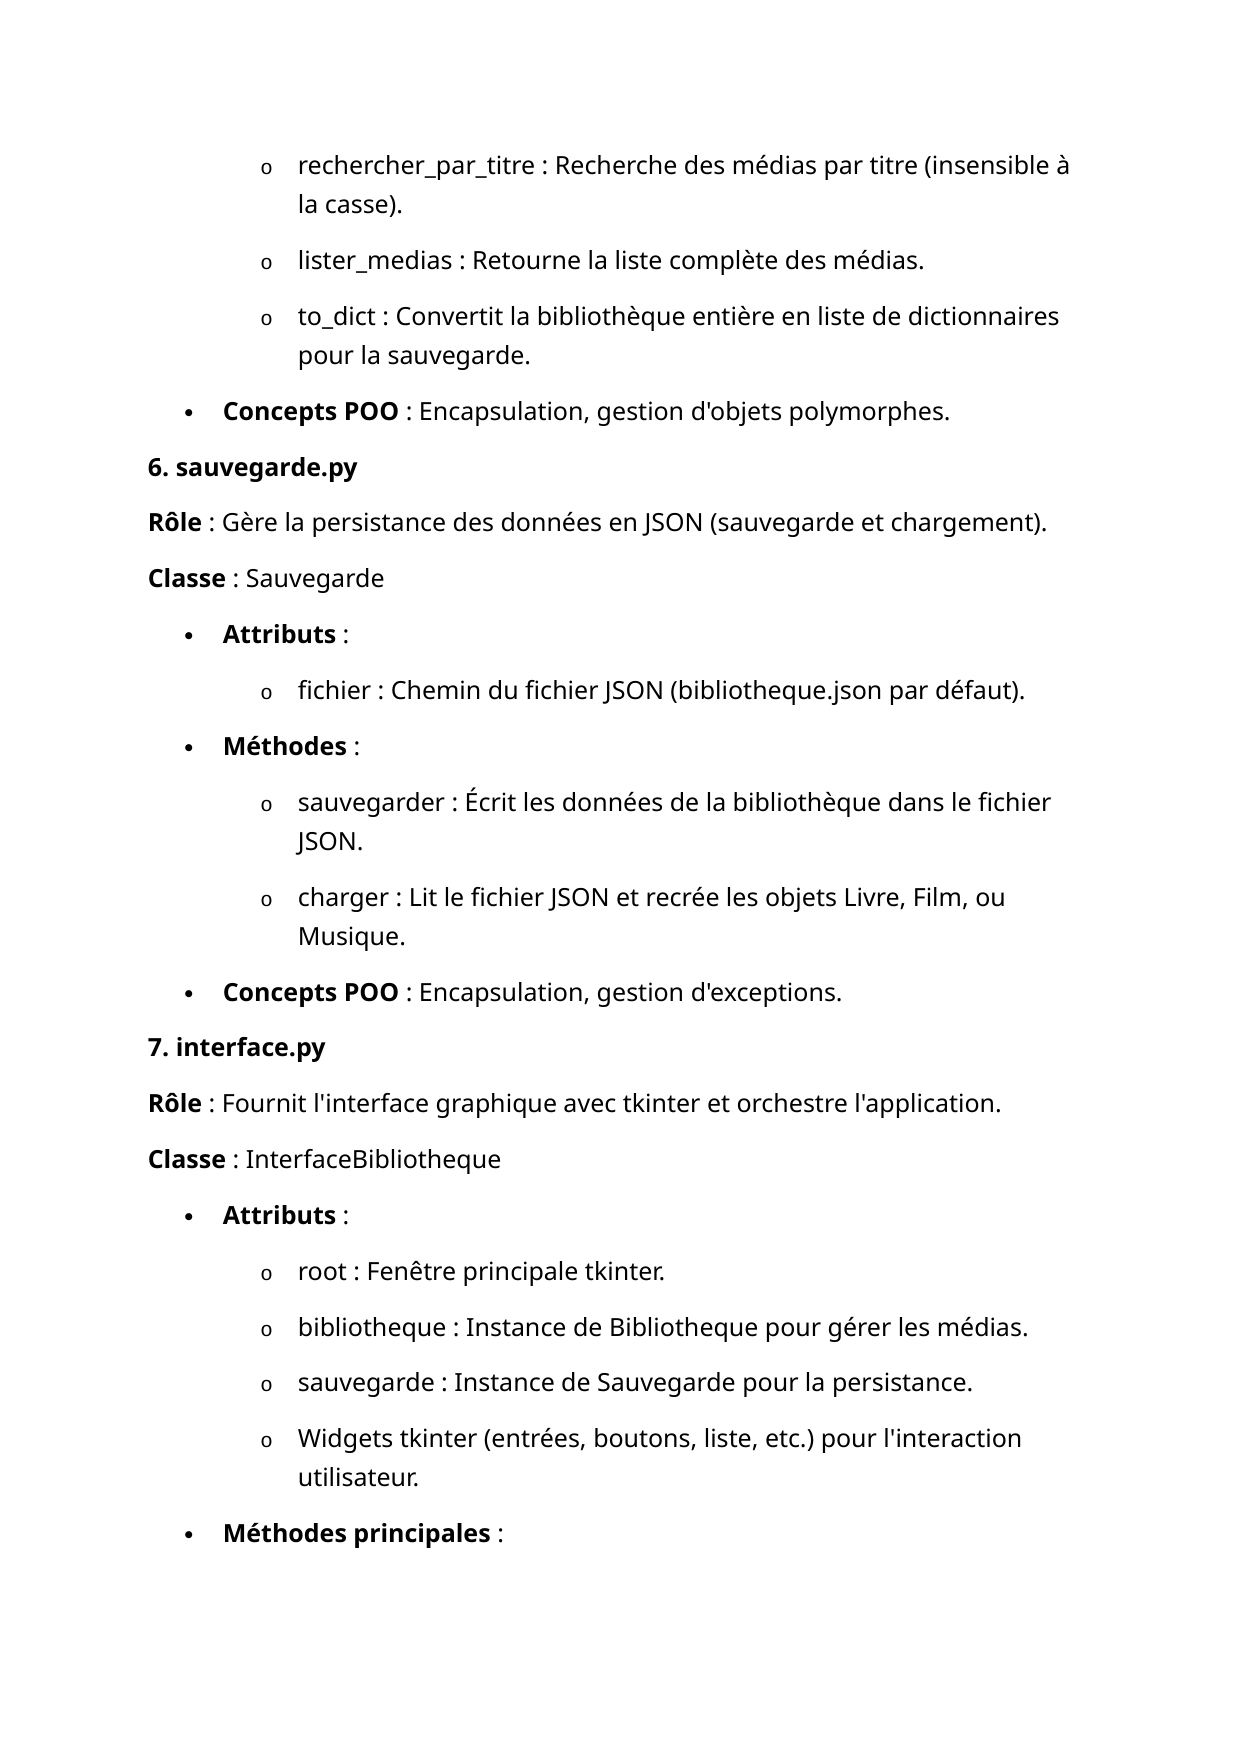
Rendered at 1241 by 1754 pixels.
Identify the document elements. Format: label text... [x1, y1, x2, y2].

list fichier : Chemin du fichier JSON (bibliotheque.json par défaut). [260, 673, 1093, 707]
list Concepts POO : Encapsulation, gestion d'objets polymorphes. [185, 393, 1093, 427]
list rechercher_par_titre : Recherche des médias par titre (insensible à la casse). [260, 148, 1093, 221]
list sauvegarde : Instance de Sauvegarde pour la persistance. [260, 1365, 1093, 1399]
list Méthodes : [185, 728, 1093, 762]
text 7. interface.py [148, 1030, 1093, 1064]
list Attributs : [185, 617, 1093, 651]
list sauvegarder : Écrit les données de la bibliothèque dans le fichier JSON. [260, 784, 1093, 857]
list lister_medias : Retourne la liste complète des médias. [260, 243, 1093, 277]
list Attributs : [185, 1198, 1093, 1232]
list bibliotheque : Instance de Bibliotheque pour gérer les médias. [260, 1309, 1093, 1343]
list Widgets tkinter (entrées, boutons, liste, etc.) pour l'interaction utilisateur. [260, 1421, 1093, 1494]
text Classe : InterfaceBibliotheque [148, 1142, 1093, 1176]
text Classe : Sauvegarde [148, 561, 1093, 595]
list root : Fenêtre principale tkinter. [260, 1253, 1093, 1287]
text 6. sauvegarde.py [148, 449, 1093, 483]
list Méthodes principales : [185, 1516, 1093, 1550]
list charger : Lit le fichier JSON et recrée les objets Livre, Film, ou Musique. [260, 879, 1093, 952]
text Rôle : Fournit l'interface graphique avec tkinter et orchestre l'application. [148, 1086, 1093, 1120]
text Rôle : Gère la persistance des données en JSON (sauvegarde et chargement). [148, 505, 1093, 539]
list to_dict : Convertit la bibliothèque entière en liste de dictionnaires pour la sauvegarde. [260, 298, 1093, 372]
list Concepts POO : Encapsulation, gestion d'exceptions. [185, 974, 1093, 1008]
